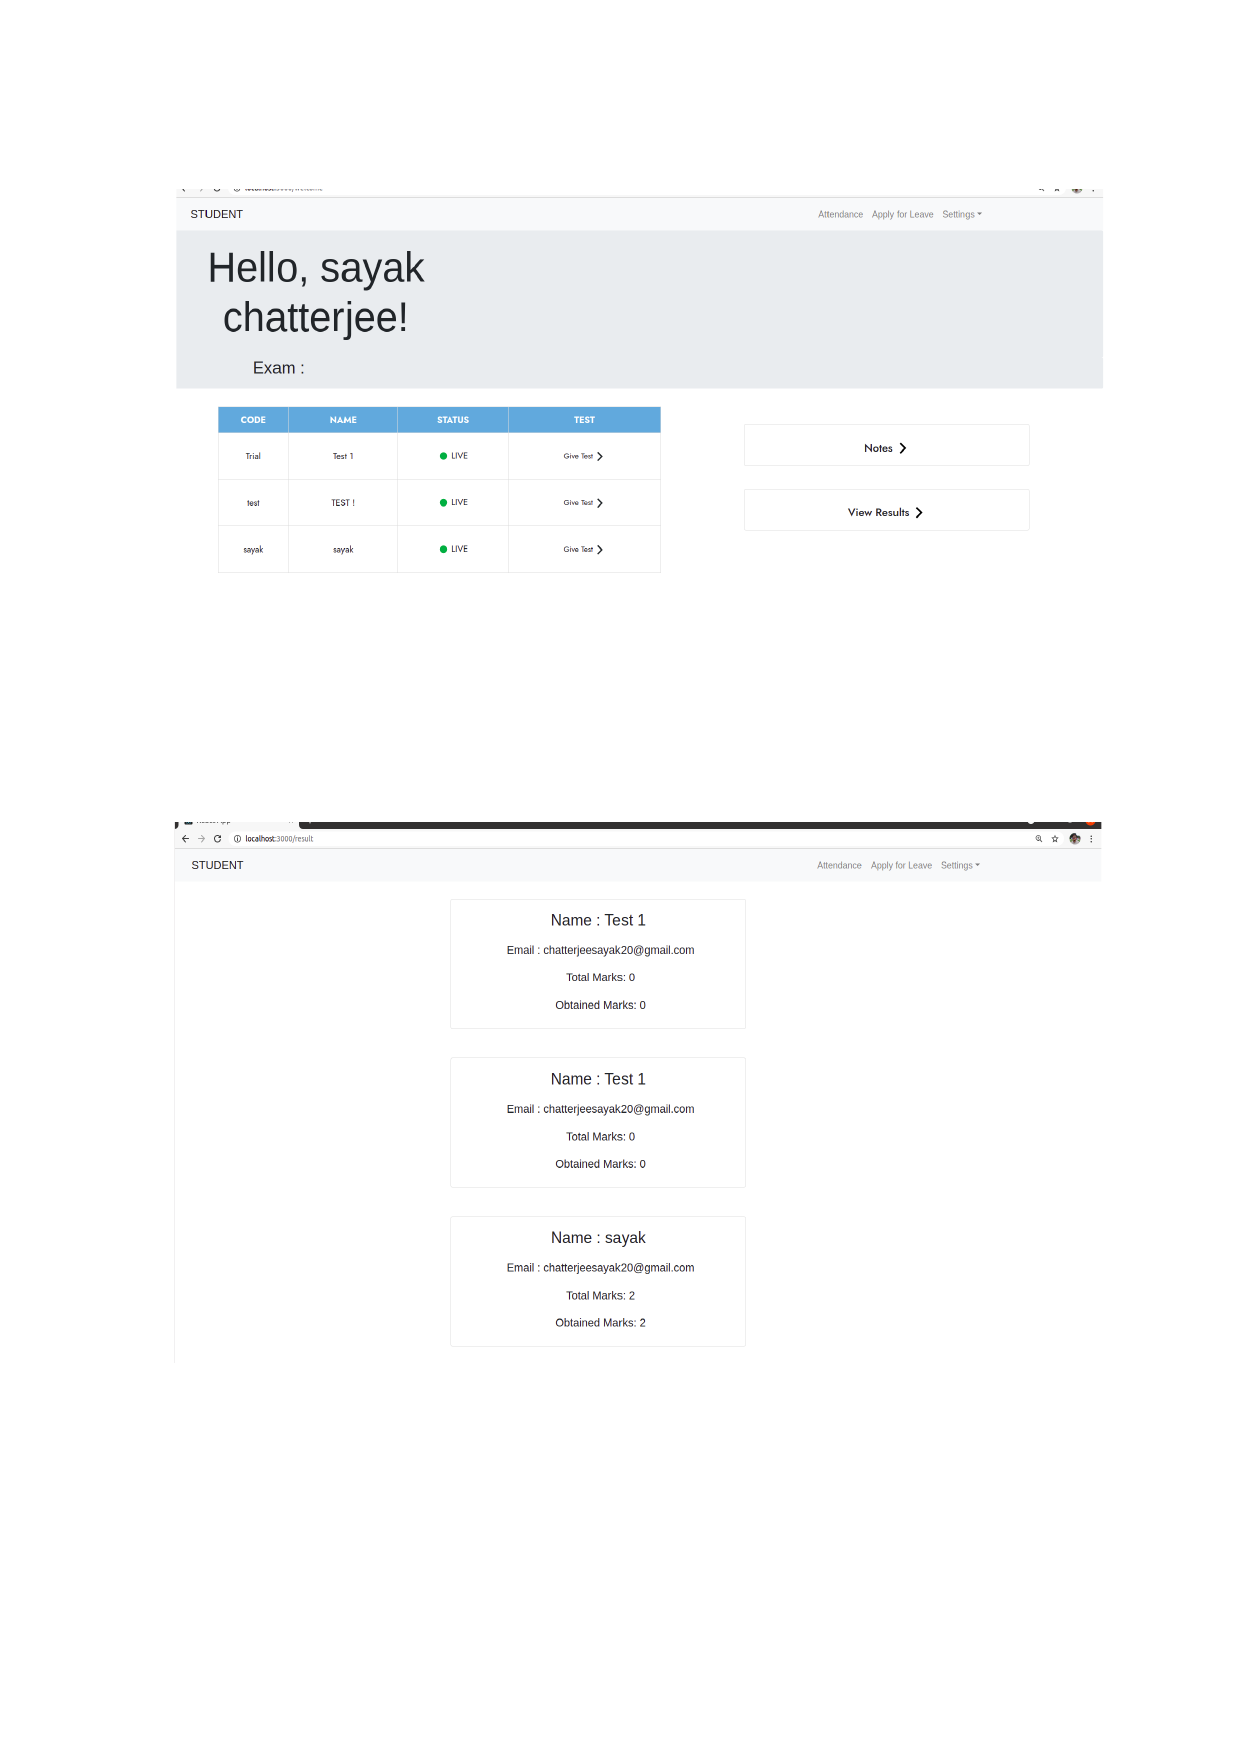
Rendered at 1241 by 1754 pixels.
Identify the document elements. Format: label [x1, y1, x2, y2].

picture [176, 189, 1104, 712]
picture [174, 822, 1102, 1363]
